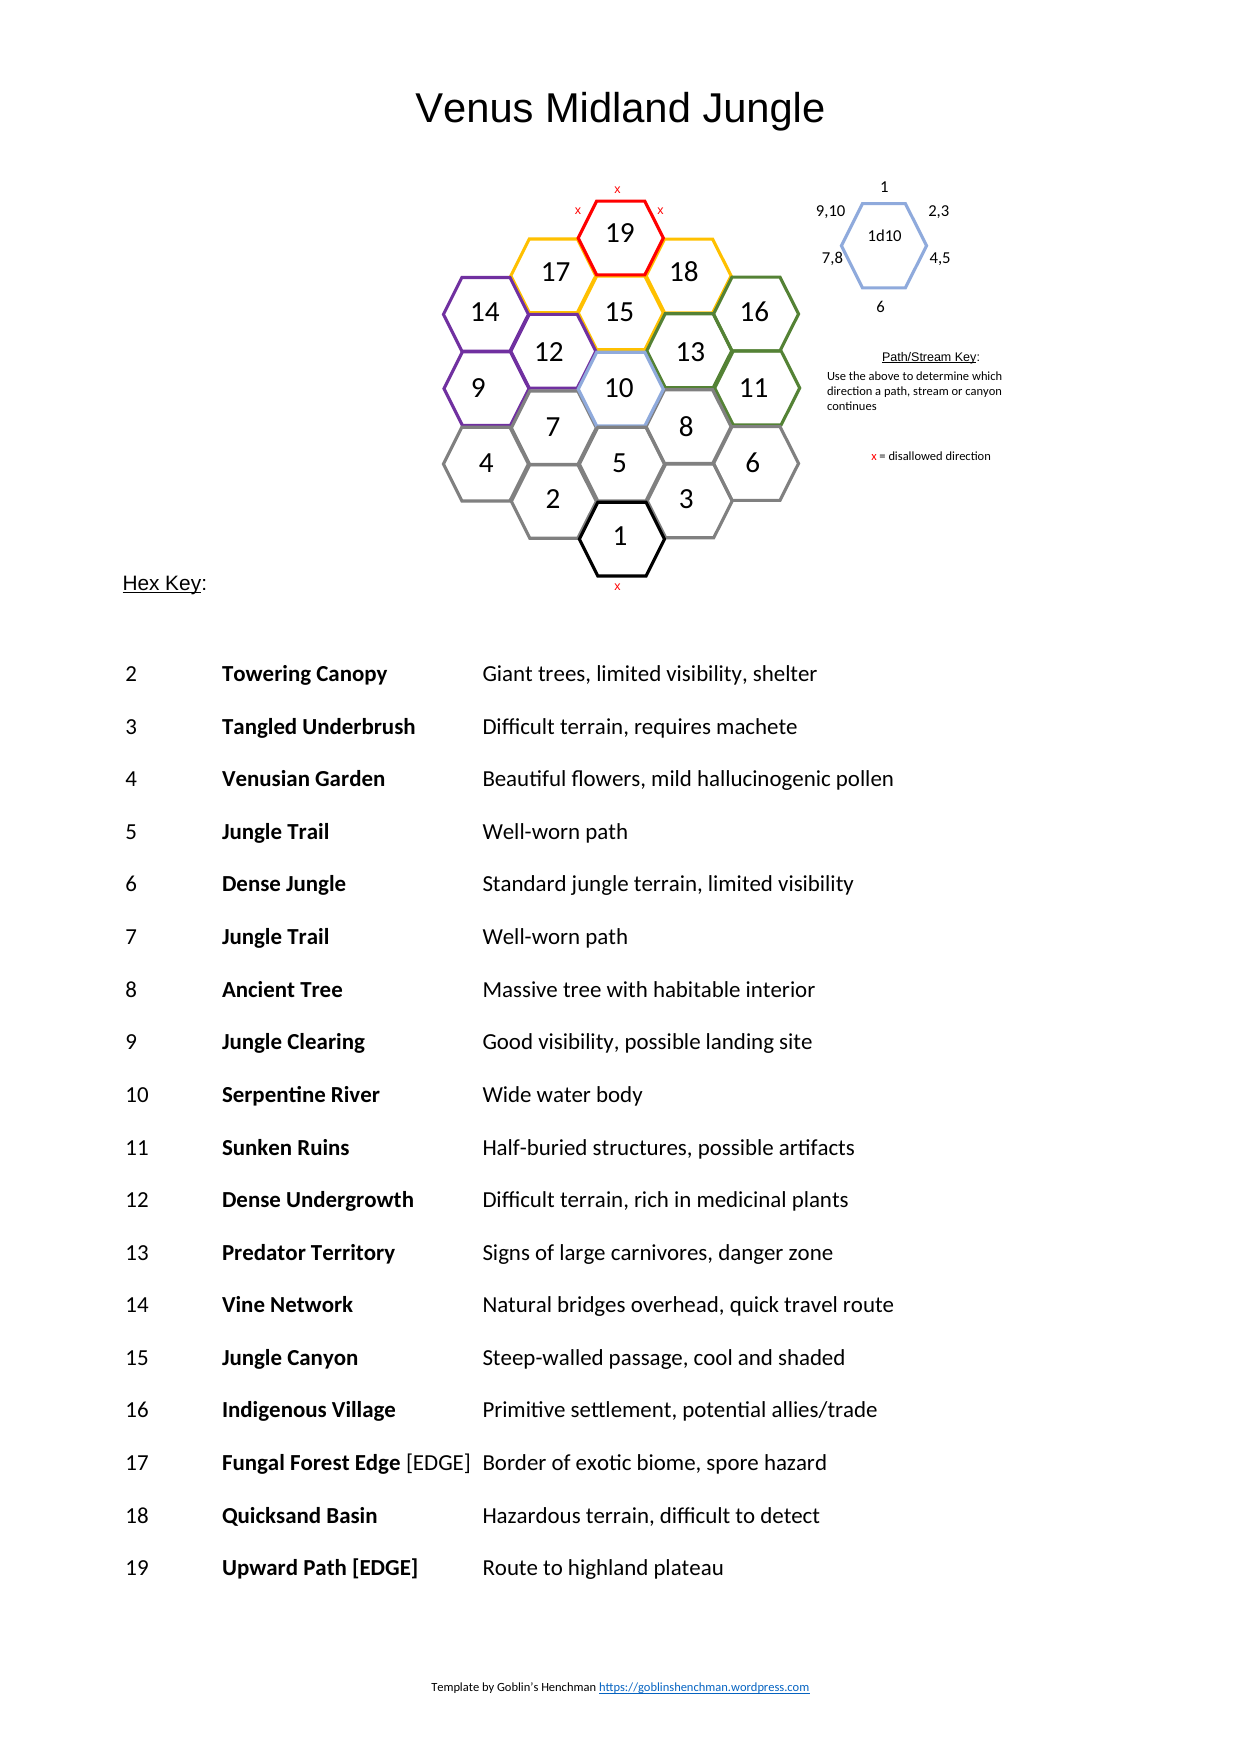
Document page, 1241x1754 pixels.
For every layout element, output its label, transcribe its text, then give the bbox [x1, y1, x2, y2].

text [589, 329, 652, 333]
text 11 9 [421, 244, 502, 258]
text 12 13 [455, 333, 784, 369]
text Natural bridges overhead, quick travel route [482, 1290, 905, 1318]
text 11 9 [660, 249, 717, 253]
text 18 [421, 405, 455, 419]
text 8 [125, 975, 216, 1003]
text [724, 322, 792, 337]
text 16 [125, 1396, 216, 1424]
text 5 [125, 817, 216, 845]
text 11 9 [784, 521, 813, 535]
text [523, 329, 584, 333]
text [593, 560, 651, 571]
text x [421, 182, 803, 196]
text 4 6 [784, 262, 813, 277]
text 9 10 11 [455, 369, 784, 404]
text 1 [421, 436, 455, 451]
text Difficult terrain, requires machete [482, 712, 905, 740]
text Jungle Clearing [222, 1027, 476, 1055]
text Vine Network [222, 1290, 476, 1318]
text Standard jungle terrain, limited visibility [482, 869, 905, 898]
text Venusian Garden [222, 764, 476, 792]
text 11 9 [421, 521, 455, 535]
text Jungle Trail [222, 922, 476, 950]
text Primitive settlement, potential allies/trade [482, 1396, 905, 1424]
text 3 [125, 712, 216, 740]
text x [648, 202, 803, 217]
text 1 [803, 176, 954, 196]
text Indigenous Village [222, 1396, 476, 1424]
text Fungal Forest Edge [EDGE] [222, 1448, 476, 1476]
text Signs of large carnivores, danger zone [482, 1238, 905, 1266]
text Massive tree with habitable interior [482, 975, 905, 1003]
text 1d10 [803, 225, 954, 245]
text [655, 289, 722, 293]
text [784, 440, 790, 451]
text Quicksand Basin [222, 1501, 476, 1529]
text x = disallowed direction [827, 448, 1035, 463]
text 14 [788, 476, 813, 490]
text Upward Path [EDGE] [222, 1553, 476, 1581]
text 16 [727, 502, 813, 517]
text 4 5 6 [455, 444, 784, 480]
text 7 8 [455, 408, 784, 444]
text [726, 405, 788, 413]
text 2 3 [421, 223, 455, 237]
text Half-buried structures, possible artifacts [482, 1133, 905, 1161]
text [450, 322, 518, 333]
text 18 [659, 542, 813, 556]
text 4 [786, 283, 813, 297]
text 17 18 [455, 253, 784, 289]
text 9 [125, 1027, 216, 1055]
text Jungle Trail [222, 817, 476, 845]
text 13 [125, 1238, 216, 1266]
text Difficult terrain, rich in medicinal plants [482, 1185, 905, 1213]
text Good visibility, possible landing site [482, 1027, 905, 1055]
text 6 [803, 296, 954, 317]
text 2 3 [455, 480, 784, 515]
text 10 [125, 1080, 216, 1108]
text 6 [421, 283, 455, 297]
text Dense Undergrowth [222, 1185, 476, 1213]
text 4 6 [421, 262, 455, 277]
text 11 9 [586, 249, 655, 253]
text 11 9 [733, 244, 813, 258]
text Predator Territory [222, 1238, 476, 1266]
text Use the above to determine which direction a path, stream or canyon continues [827, 368, 1035, 414]
text 16 [421, 476, 454, 490]
text 1 [787, 436, 813, 451]
text [727, 289, 787, 297]
text Ancient Tree [222, 975, 476, 1003]
text Giant trees, limited visibility, shelter [482, 659, 905, 687]
text Steep-walled passage, cool and shaded [482, 1343, 905, 1371]
text Path/Stream Key: [827, 349, 1035, 364]
text 17 [787, 405, 813, 419]
text 19 [790, 322, 813, 337]
text 17 [125, 1448, 216, 1476]
text 19 [125, 1553, 216, 1581]
text 2 3 [784, 223, 813, 237]
text Hazardous terrain, difficult to detect [482, 1501, 905, 1529]
text Well-worn path [482, 817, 905, 845]
text 1 [455, 517, 784, 553]
text 4 [125, 764, 216, 792]
text 14 [421, 502, 516, 517]
text 7,8 4,5 [803, 247, 954, 268]
text 2 [651, 560, 813, 571]
text Border of exotic biome, spore hazard [482, 1448, 905, 1476]
text 14 15 16 [455, 293, 784, 329]
text 14 [125, 1290, 216, 1318]
text 11 [125, 1133, 216, 1161]
text [593, 203, 649, 214]
text 3 [421, 560, 593, 571]
text Venus Midland Jungle [59, 83, 1181, 131]
text 9,10 2,3 [803, 200, 954, 221]
text 18 [125, 1501, 216, 1529]
text 7 [125, 922, 216, 950]
text [591, 289, 651, 293]
text 3 [421, 366, 453, 380]
text Beautiful flowers, mild hallucinogenic pollen [482, 764, 905, 792]
text 12 [125, 1185, 216, 1213]
text Jungle Canyon [222, 1343, 476, 1371]
text [457, 289, 515, 293]
text 17 [421, 542, 585, 556]
text 2 [791, 366, 813, 380]
text Serpentine River [222, 1080, 476, 1108]
text 15 [125, 1343, 216, 1371]
text [784, 366, 793, 380]
text Sunken Ruins [222, 1133, 476, 1161]
text 11 9 [525, 249, 582, 253]
text Hex Key: [122, 571, 1101, 595]
text Towering Canopy [222, 659, 476, 687]
text Tangled Underbrush [222, 712, 476, 740]
text 2 [125, 659, 216, 687]
text 19 [455, 214, 784, 249]
text [520, 289, 586, 293]
text 19 [421, 322, 452, 337]
text 6 [125, 869, 216, 898]
text Route to highland plateau [482, 1553, 905, 1581]
text Well-worn path [482, 922, 905, 950]
text x [421, 202, 593, 217]
text Wide water body [482, 1080, 905, 1108]
text [658, 329, 720, 333]
text Dense Jungle [222, 869, 476, 898]
